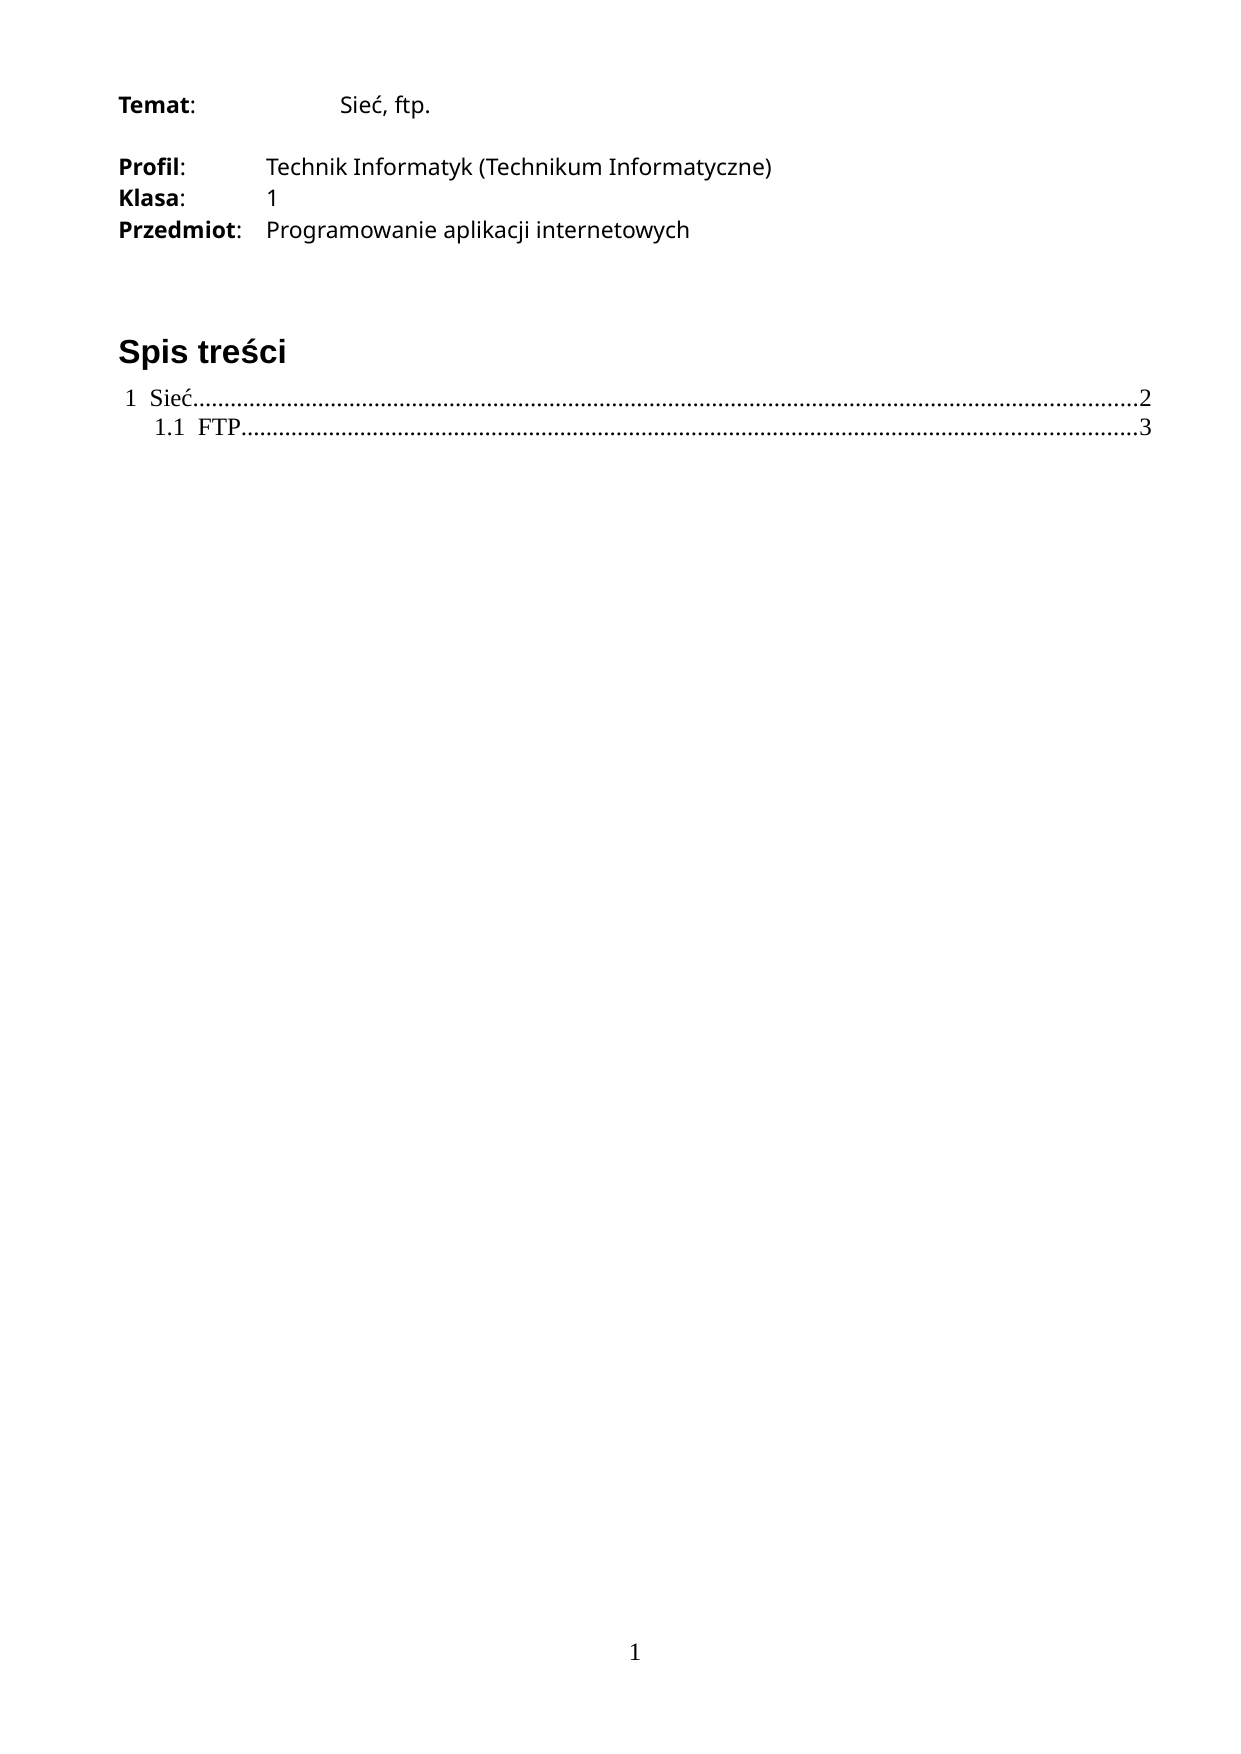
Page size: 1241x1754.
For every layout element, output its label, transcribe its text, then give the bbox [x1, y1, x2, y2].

text Klasa: 1 [118, 182, 1152, 213]
text Profil: Technik Informatyk (Technikum Informatyczne) [118, 151, 1152, 182]
text Przedmiot: Programowanie aplikacji internetowych [118, 213, 1152, 245]
text 1.1 FTP 3 [148, 412, 1152, 441]
text 1 Sieć 2 [118, 383, 1152, 412]
subtitle Spis treści [118, 332, 1152, 371]
text Temat: Sieć, ftp. [118, 88, 1152, 120]
